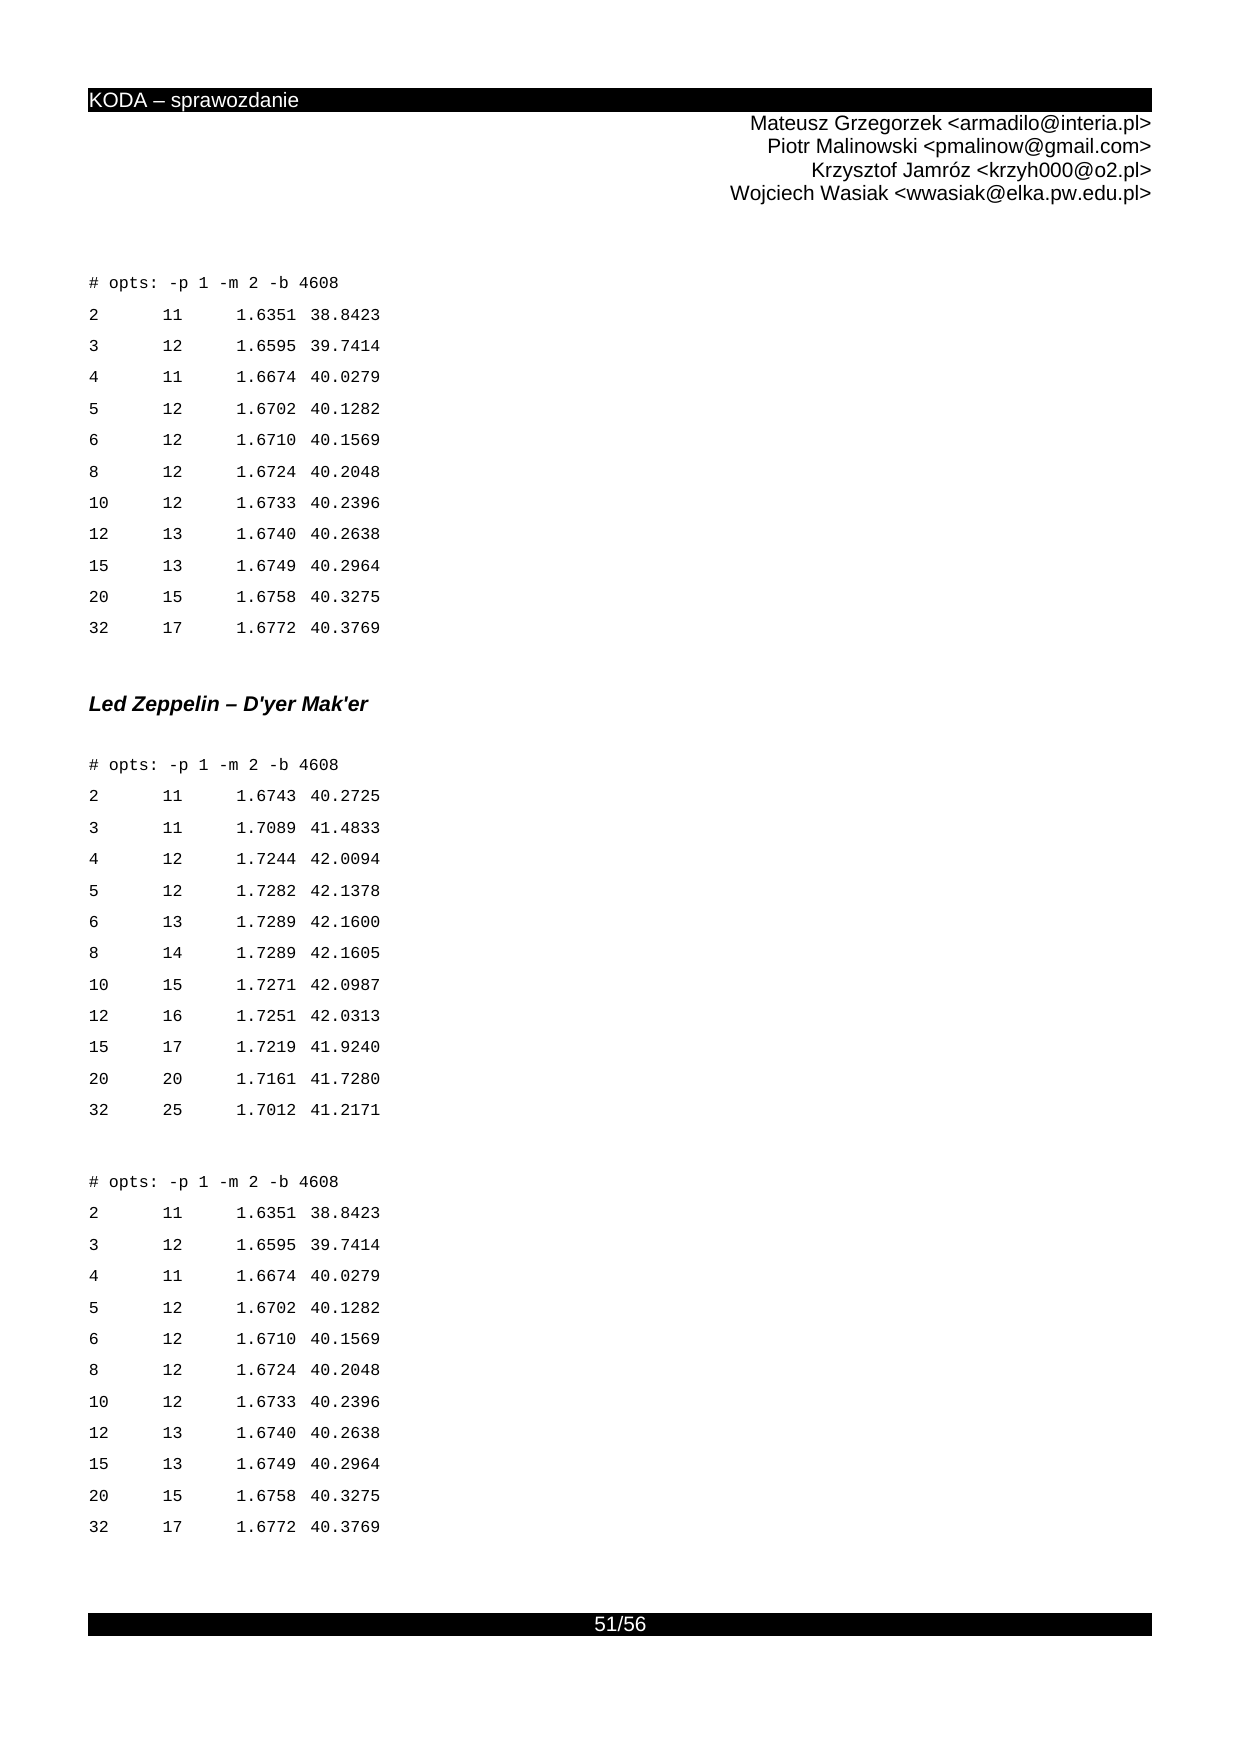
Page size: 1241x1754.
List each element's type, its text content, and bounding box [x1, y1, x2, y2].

subtitle Led Zeppelin – D'yer Mak'er [88, 692, 1152, 716]
text 8 12 1.6724 40.2048 [88, 1362, 1152, 1381]
text # opts: -p 1 -m 2 -b 4608 [88, 275, 1152, 294]
text 12 16 1.7251 42.0313 [88, 1007, 1152, 1026]
text # opts: -p 1 -m 2 -b 4608 [88, 757, 1152, 776]
text 32 17 1.6772 40.3769 [88, 620, 1152, 639]
text 8 14 1.7289 42.1605 [88, 945, 1152, 964]
text 4 11 1.6674 40.0279 [88, 1268, 1152, 1287]
text 6 12 1.6710 40.1569 [88, 432, 1152, 451]
text 5 12 1.7282 42.1378 [88, 882, 1152, 901]
text 6 13 1.7289 42.1600 [88, 913, 1152, 932]
text 8 12 1.6724 40.2048 [88, 463, 1152, 482]
text 3 12 1.6595 39.7414 [88, 1236, 1152, 1255]
text 3 12 1.6595 39.7414 [88, 338, 1152, 357]
text 32 17 1.6772 40.3769 [88, 1519, 1152, 1537]
text 2 11 1.6351 38.8423 [88, 1205, 1152, 1224]
text 20 15 1.6758 40.3275 [88, 588, 1152, 607]
text 12 13 1.6740 40.2638 [88, 526, 1152, 545]
text 15 17 1.7219 41.9240 [88, 1039, 1152, 1058]
text 10 12 1.6733 40.2396 [88, 494, 1152, 513]
text 6 12 1.6710 40.1569 [88, 1331, 1152, 1349]
text 3 11 1.7089 41.4833 [88, 819, 1152, 838]
text 5 12 1.6702 40.1282 [88, 1299, 1152, 1318]
text 15 13 1.6749 40.2964 [88, 1456, 1152, 1475]
text 20 15 1.6758 40.3275 [88, 1487, 1152, 1506]
text 32 25 1.7012 41.2171 [88, 1102, 1152, 1120]
text 20 20 1.7161 41.7280 [88, 1070, 1152, 1089]
text 12 13 1.6740 40.2638 [88, 1424, 1152, 1443]
text 15 13 1.6749 40.2964 [88, 557, 1152, 576]
text 10 12 1.6733 40.2396 [88, 1393, 1152, 1412]
text # opts: -p 1 -m 2 -b 4608 [88, 1174, 1152, 1193]
text 4 12 1.7244 42.0094 [88, 851, 1152, 869]
text 5 12 1.6702 40.1282 [88, 400, 1152, 419]
text 10 15 1.7271 42.0987 [88, 976, 1152, 995]
text 4 11 1.6674 40.0279 [88, 369, 1152, 388]
text 2 11 1.6351 38.8423 [88, 306, 1152, 325]
text 2 11 1.6743 40.2725 [88, 788, 1152, 807]
